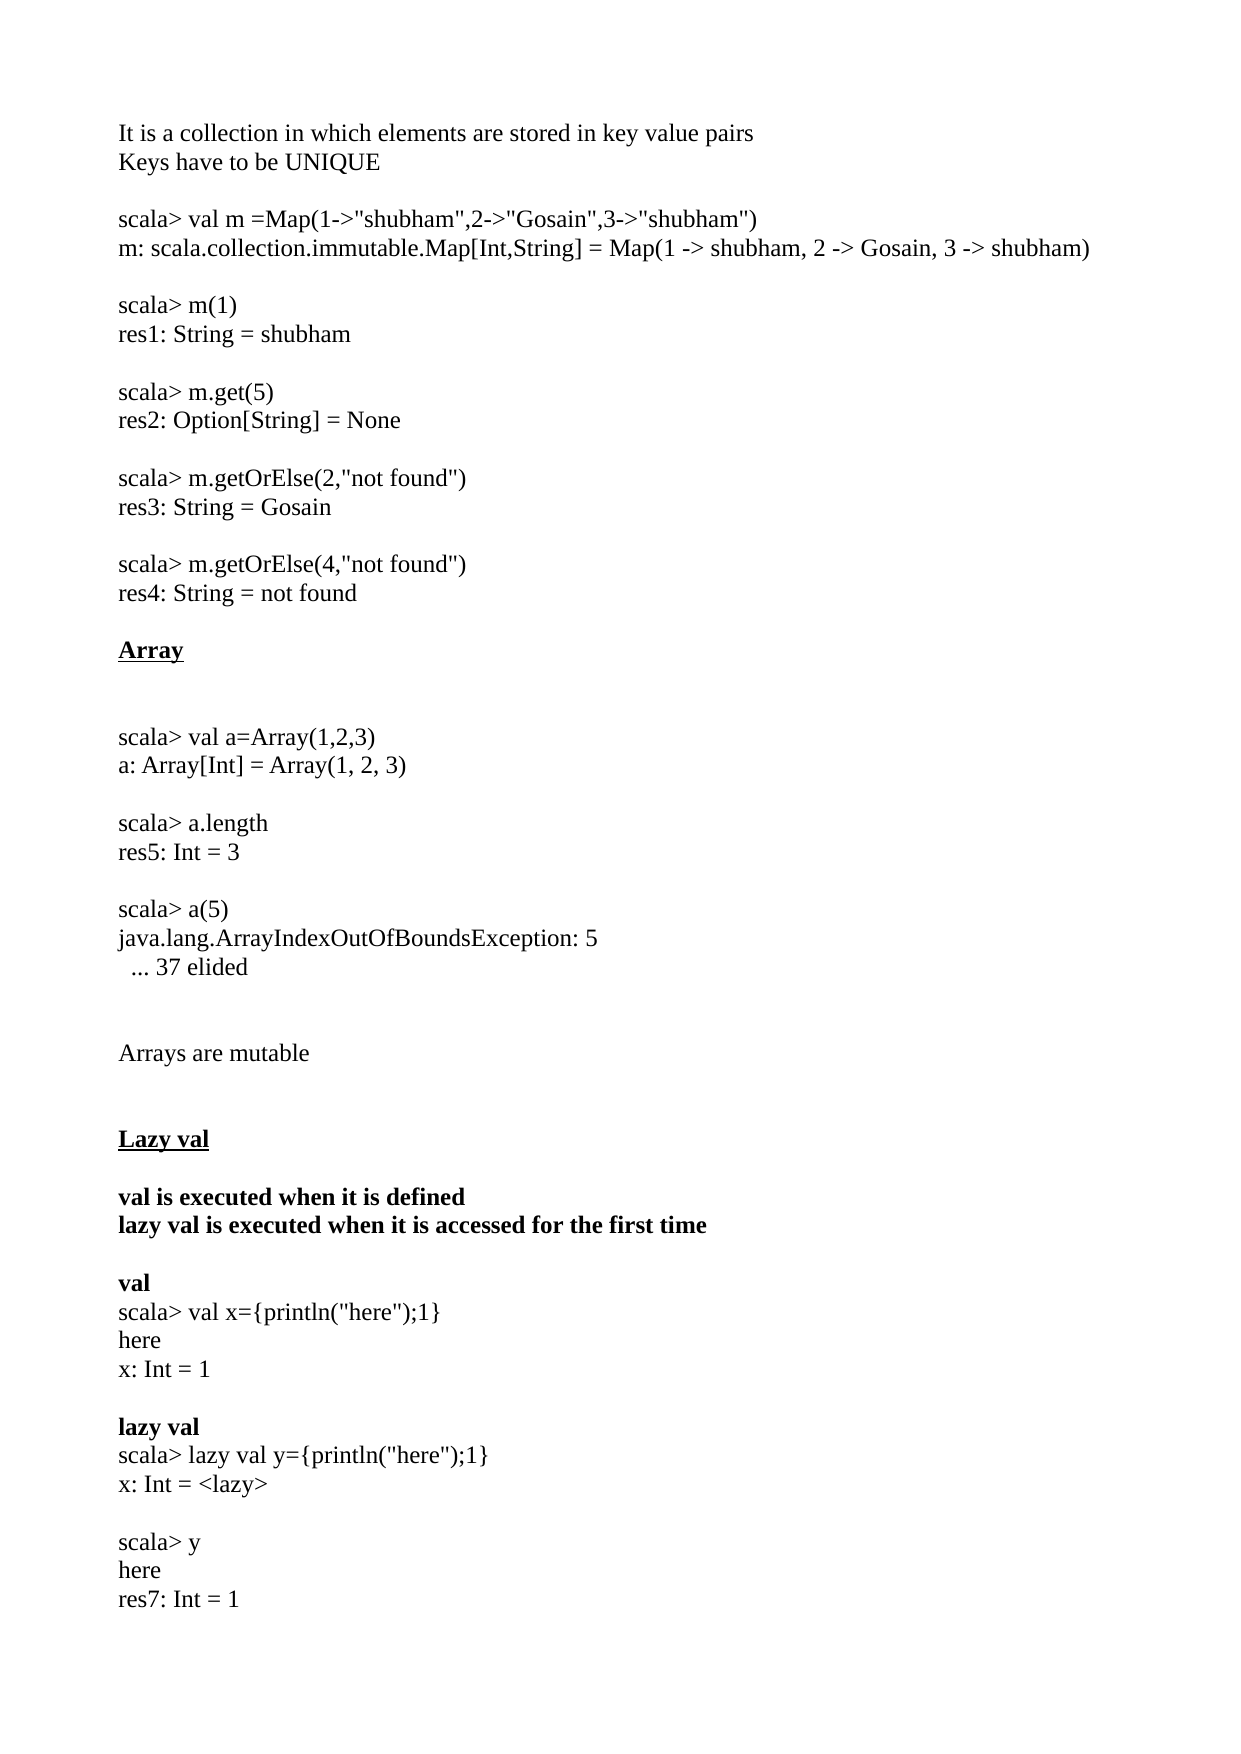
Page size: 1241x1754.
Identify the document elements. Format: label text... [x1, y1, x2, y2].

text scala> m.get(5) [118, 377, 1122, 406]
text m: scala.collection.immutable.Map[Int,String] = Map(1 -> shubham, 2 -> Gosain, 3 -> shubham) [118, 233, 1122, 262]
text here [118, 1556, 1122, 1584]
text scala> m.getOrElse(2,"not found") [118, 463, 1122, 492]
text x: Int = <lazy> [118, 1469, 1122, 1498]
text res3: String = Gosain [118, 492, 1122, 521]
text lazy val [118, 1412, 1122, 1441]
text Keys have to be UNIQUE [118, 147, 1122, 176]
text scala> a(5) [118, 894, 1122, 923]
text java.lang.ArrayIndexOutOfBoundsException: 5 [118, 923, 1122, 952]
text val is executed when it is defined [118, 1182, 1122, 1211]
text res4: String = not found [118, 578, 1122, 607]
text lazy val is executed when it is accessed for the first time [118, 1211, 1122, 1239]
text res2: Option[String] = None [118, 406, 1122, 434]
text here [118, 1326, 1122, 1354]
text val [118, 1268, 1122, 1297]
text scala> val a=Array(1,2,3) [118, 722, 1122, 751]
text scala> a.length [118, 808, 1122, 837]
text scala> m(1) [118, 291, 1122, 319]
text Array [118, 636, 1122, 664]
text ... 37 elided [118, 952, 1122, 981]
text scala> y [118, 1527, 1122, 1556]
text scala> val m =Map(1->"shubham",2->"Gosain",3->"shubham") [118, 204, 1122, 233]
text scala> m.getOrElse(4,"not found") [118, 549, 1122, 578]
text res5: Int = 3 [118, 837, 1122, 866]
text scala> val x={println("here");1} [118, 1297, 1122, 1326]
text res1: String = shubham [118, 319, 1122, 348]
text res7: Int = 1 [118, 1584, 1122, 1613]
text Arrays are mutable [118, 1038, 1122, 1067]
text It is a collection in which elements are stored in key value pairs [118, 118, 1122, 147]
text Lazy val [118, 1124, 1122, 1153]
text x: Int = 1 [118, 1354, 1122, 1383]
text scala> lazy val y={println("here");1} [118, 1441, 1122, 1469]
text a: Array[Int] = Array(1, 2, 3) [118, 751, 1122, 779]
